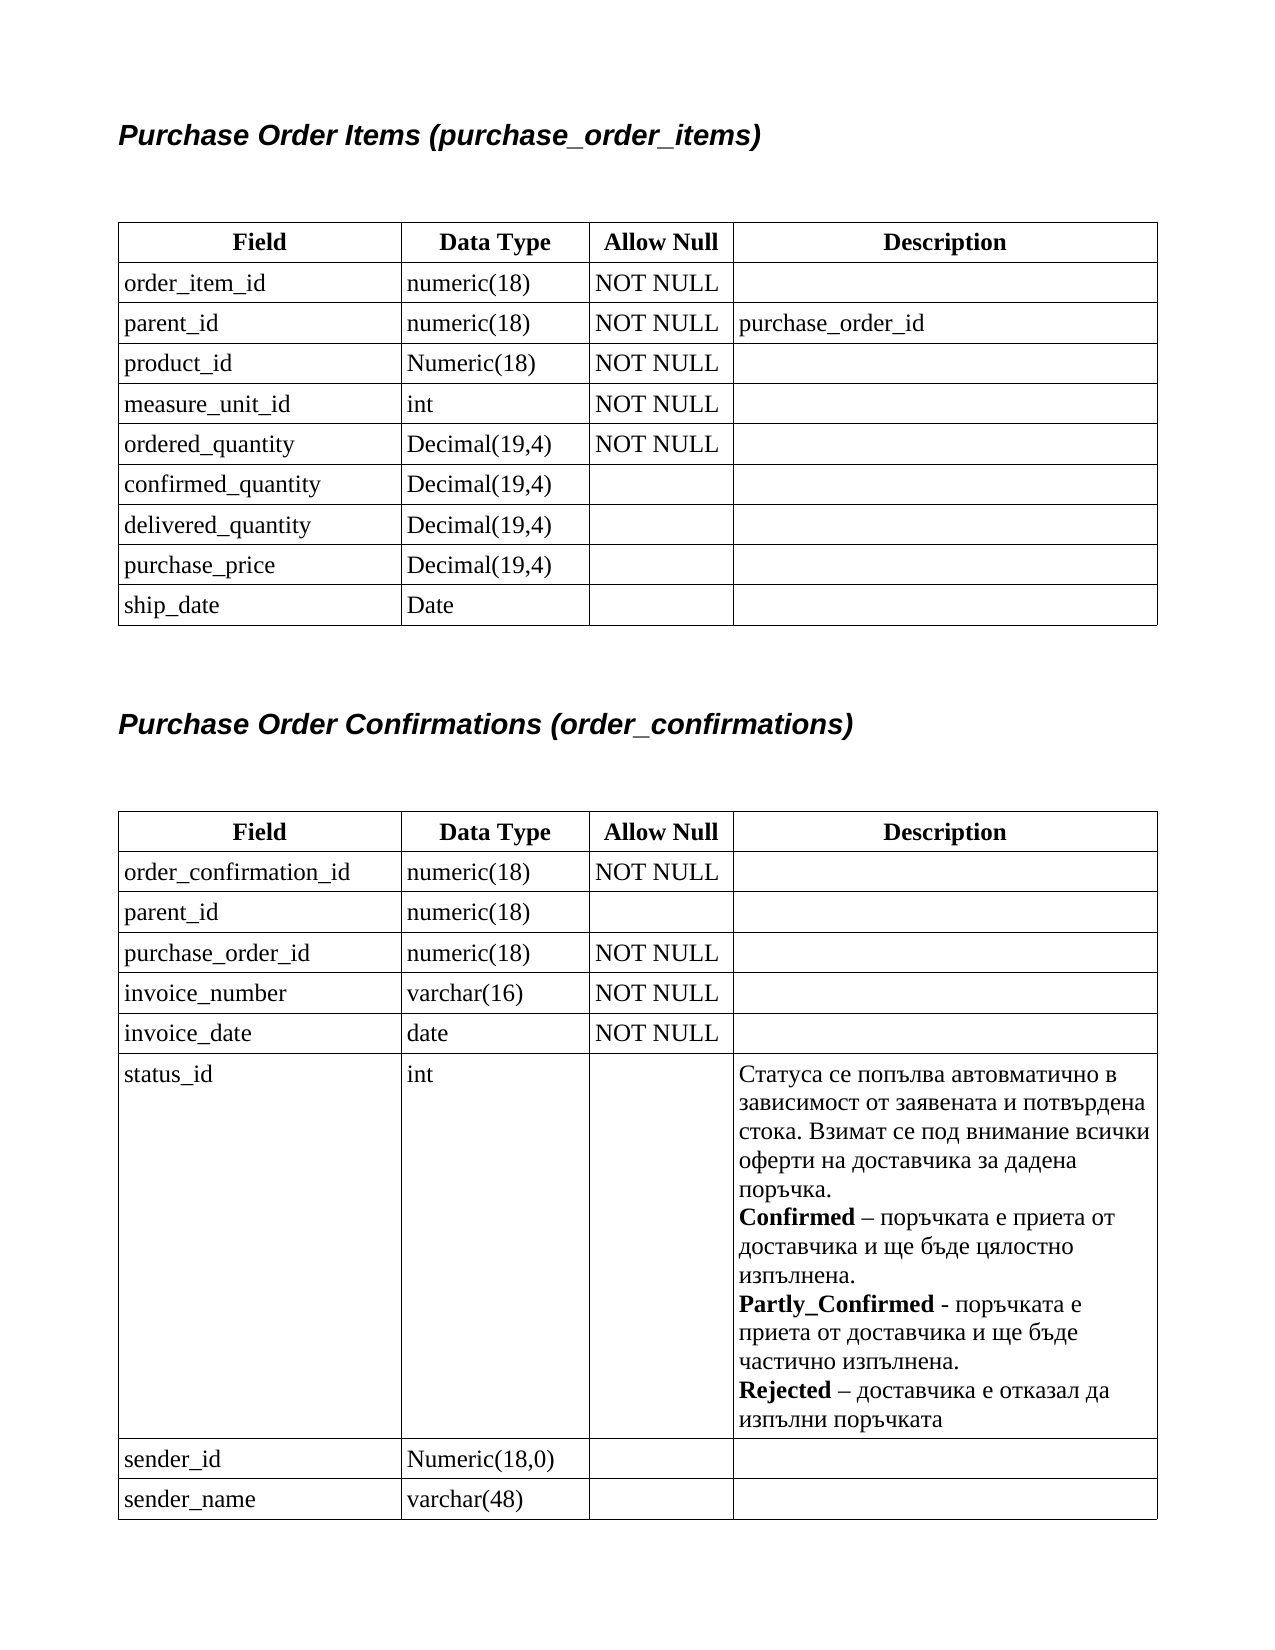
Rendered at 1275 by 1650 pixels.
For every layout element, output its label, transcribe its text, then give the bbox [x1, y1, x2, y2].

table_cell [734, 505, 1157, 544]
table_cell Decimal(19,4) [402, 545, 589, 584]
table_cell numeric(18) [402, 852, 589, 891]
table_cell [734, 1014, 1157, 1053]
table_cell NOT NULL [590, 1014, 733, 1053]
table_cell [734, 263, 1157, 302]
table_cell int [402, 384, 589, 423]
table_header Description [734, 812, 1157, 851]
table_cell Date [402, 585, 589, 625]
table_cell NOT NULL [590, 303, 733, 343]
table_cell sender_id [119, 1439, 401, 1478]
table_cell NOT NULL [590, 384, 733, 423]
table_header Data Type [402, 812, 589, 851]
table_cell [590, 1054, 733, 1438]
table_cell [734, 424, 1157, 464]
table_cell Decimal(19,4) [402, 424, 589, 464]
table_cell confirmed_quantity [119, 465, 401, 504]
table_cell int [402, 1054, 589, 1438]
table_cell varchar(48) [402, 1479, 589, 1519]
table_cell Numeric(18) [402, 344, 589, 383]
table_cell [734, 1479, 1157, 1519]
table_cell parent_id [119, 892, 401, 932]
table_cell NOT NULL [590, 973, 733, 1013]
table_cell numeric(18) [402, 933, 589, 972]
table_cell NOT NULL [590, 263, 733, 302]
table_cell Decimal(19,4) [402, 465, 589, 504]
table_cell NOT NULL [590, 852, 733, 891]
table_cell status_id [119, 1054, 401, 1438]
table_cell [590, 892, 733, 932]
table_header Allow Null [590, 812, 733, 851]
table_cell [734, 973, 1157, 1013]
table_cell measure_unit_id [119, 384, 401, 423]
table_cell [734, 384, 1157, 423]
table_header Field [119, 223, 401, 262]
table_cell [734, 344, 1157, 383]
table_cell purchase_price [119, 545, 401, 584]
table_header Description [734, 223, 1157, 262]
table_cell ship_date [119, 585, 401, 625]
table_cell invoice_number [119, 973, 401, 1013]
table_cell sender_name [119, 1479, 401, 1519]
table_cell numeric(18) [402, 303, 589, 343]
table_header Data Type [402, 223, 589, 262]
table_cell delivered_quantity [119, 505, 401, 544]
table_cell [734, 1439, 1157, 1478]
table_cell Статуса се попълва автовматично в зависимост от заявената и потвърдена стока. Взимат се под внимание всички оферти на доставчика за дадена поръчка. Confirmed – поръчката е приета от доставчика и ще бъде цялостно изпълнена. Partly_Confirmed - поръчката е приета от доставчика и ще бъде частично изпълнена. Rejected – доставчика е отказал да изпълни поръчката [734, 1054, 1157, 1438]
subtitle Purchase Order Confirmations (order_confirmations) [118, 707, 1157, 741]
table_header Field [119, 812, 401, 851]
table_cell [734, 892, 1157, 932]
table_header Allow Null [590, 223, 733, 262]
table_cell [734, 465, 1157, 504]
table_cell varchar(16) [402, 973, 589, 1013]
table_cell [590, 585, 733, 625]
table_cell [734, 852, 1157, 891]
table_cell [590, 505, 733, 544]
table_cell NOT NULL [590, 933, 733, 972]
table_cell numeric(18) [402, 892, 589, 932]
table_cell order_confirmation_id [119, 852, 401, 891]
table_cell Numeric(18,0) [402, 1439, 589, 1478]
table_cell [590, 1479, 733, 1519]
table_cell [734, 933, 1157, 972]
table_cell [590, 465, 733, 504]
table_cell [734, 585, 1157, 625]
table_cell [734, 545, 1157, 584]
table_cell parent_id [119, 303, 401, 343]
table_cell purchase_order_id [734, 303, 1157, 343]
table_cell NOT NULL [590, 344, 733, 383]
table_cell product_id [119, 344, 401, 383]
table_cell date [402, 1014, 589, 1053]
table_cell purchase_order_id [119, 933, 401, 972]
table_cell ordered_quantity [119, 424, 401, 464]
subtitle Purchase Order Items (purchase_order_items) [118, 118, 1157, 152]
table_cell numeric(18) [402, 263, 589, 302]
table_cell [590, 1439, 733, 1478]
table_cell order_item_id [119, 263, 401, 302]
table_cell [590, 545, 733, 584]
table_cell invoice_date [119, 1014, 401, 1053]
table_cell Decimal(19,4) [402, 505, 589, 544]
table_cell NOT NULL [590, 424, 733, 464]
